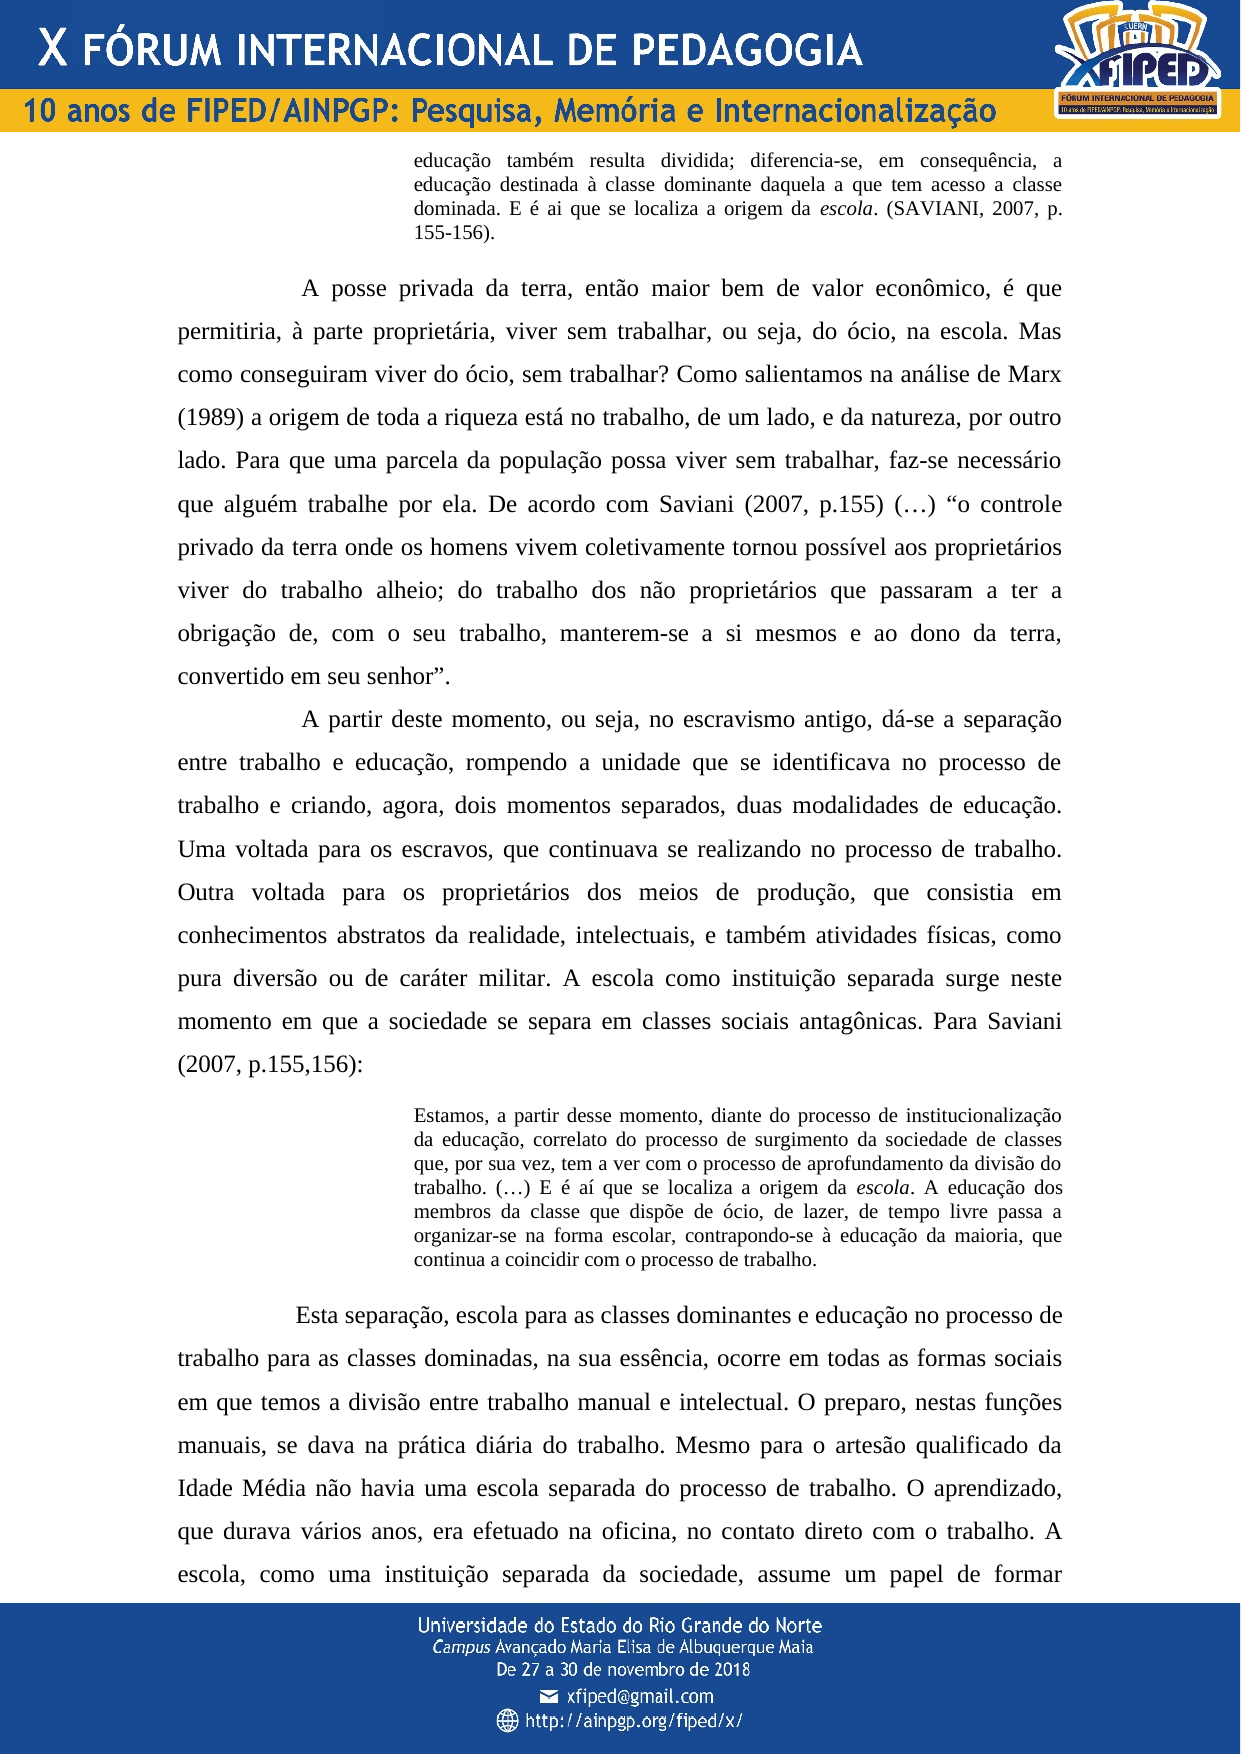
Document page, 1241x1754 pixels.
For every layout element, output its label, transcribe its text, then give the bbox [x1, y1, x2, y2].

picture [0, 0, 1241, 132]
picture [0, 1603, 1241, 1754]
text A partir deste momento, ou seja, no escravismo antigo, dá-se a separação entre trabalho e educação, rompendo a unidade que se identificava no processo de trabalho e criando, agora, dois momentos separados, duas modalidades de educação. Uma voltada para os escravos, que continuava se realizando no processo de trabalho. Outra voltada para os proprietários dos meios de produção, que consistia em conhecimentos abstratos da realidade, intelectuais, e também atividades físicas, como pura diversão ou de caráter militar. A escola como instituição separada surge neste momento em que a sociedade se separa em classes sociais antagônicas. Para Saviani (2007, p.155,156): [177, 704, 1063, 1078]
text educação também resulta dividida; diferencia-se, em consequência, a educação destinada à classe dominante daquela a que tem acesso a classe dominada. E é ai que se localiza a origem da escola. (SAVIANI, 2007, p. 155-156). [413, 148, 1063, 244]
text A posse privada da terra, então maior bem de valor econômico, é que permitiria, à parte proprietária, viver sem trabalhar, ou seja, do ócio, na escola. Mas como conseguiram viver do ócio, sem trabalhar? Como salientamos na análise de Marx (1989) a origem de toda a riqueza está no trabalho, de um lado, e da natureza, por outro lado. Para que uma parcela da população possa viver sem trabalhar, faz-se necessário que alguém trabalhe por ela. De acordo com Saviani (2007, p.155) (…) “o controle privado da terra onde os homens vivem coletivamente tornou possível aos proprietários viver do trabalho alheio; do trabalho dos não proprietários que passaram a ter a obrigação de, com o seu trabalho, manterem-se a si mesmos e ao dono da terra, convertido em seu senhor”. [177, 273, 1063, 690]
text Esta separação, escola para as classes dominantes e educação no processo de trabalho para as classes dominadas, na sua essência, ocorre em todas as formas sociais em que temos a divisão entre trabalho manual e intelectual. O preparo, nestas funções manuais, se dava na prática diária do trabalho. Mesmo para o artesão qualificado da Idade Média não havia uma escola separada do processo de trabalho. O aprendizado, que durava vários anos, era efetuado na oficina, no contato direto com o trabalho. A escola, como uma instituição separada da sociedade, assume um papel de formar [177, 1300, 1063, 1588]
text Estamos, a partir desse momento, diante do processo de institucionalização da educação, correlato do processo de surgimento da sociedade de classes que, por sua vez, tem a ver com o processo de aprofundamento da divisão do trabalho. (…) E é aí que se localiza a origem da escola. A educação dos membros da classe que dispõe de ócio, de lazer, de tempo livre passa a organizar-se na forma escolar, contrapondo-se à educação da maioria, que continua a coincidir com o processo de trabalho. [413, 1103, 1063, 1271]
